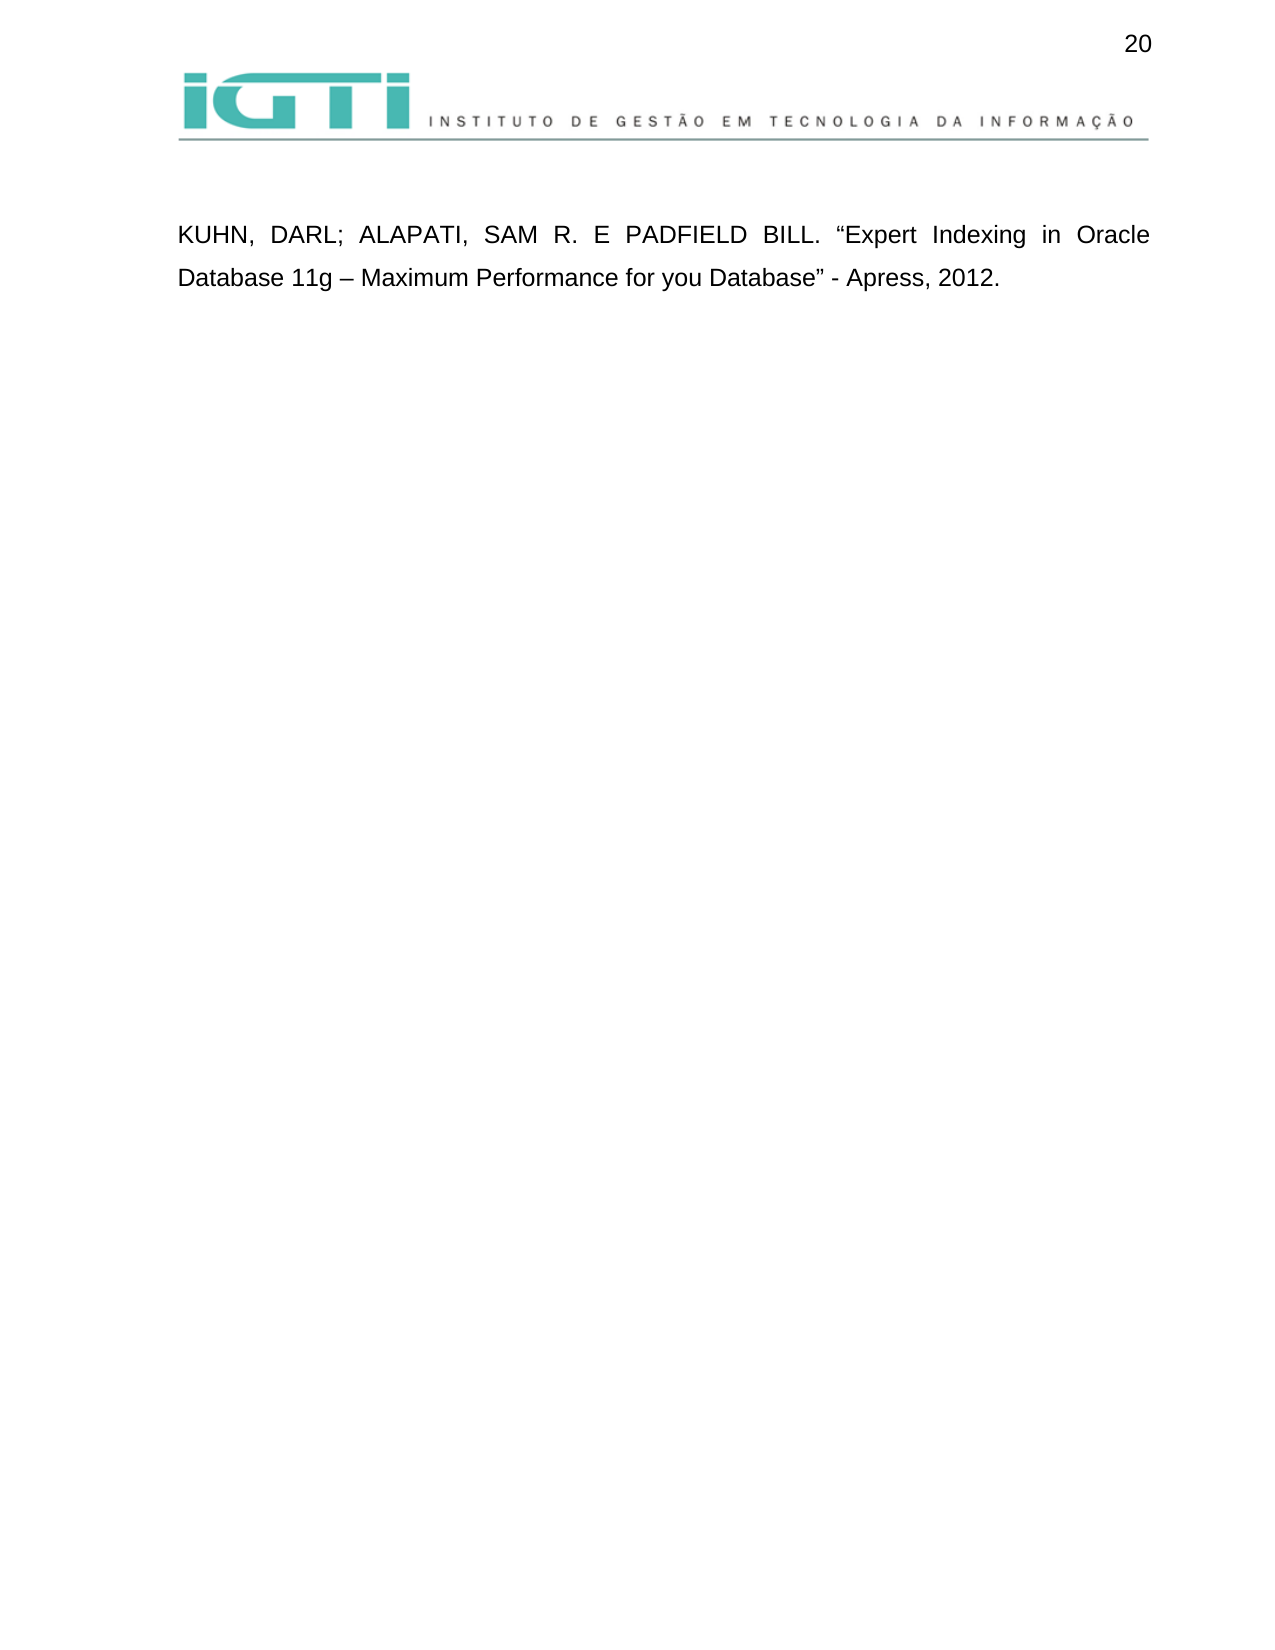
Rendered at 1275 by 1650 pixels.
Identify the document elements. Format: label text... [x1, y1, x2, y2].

list KUHN, DARL; ALAPATI, SAM R. E PADFIELD BILL. “Expert Indexing in Oracle Database 11g – Maximum Performance for you Database” - Apress, 2012. [177, 220, 1152, 292]
picture [178, 59, 1151, 151]
